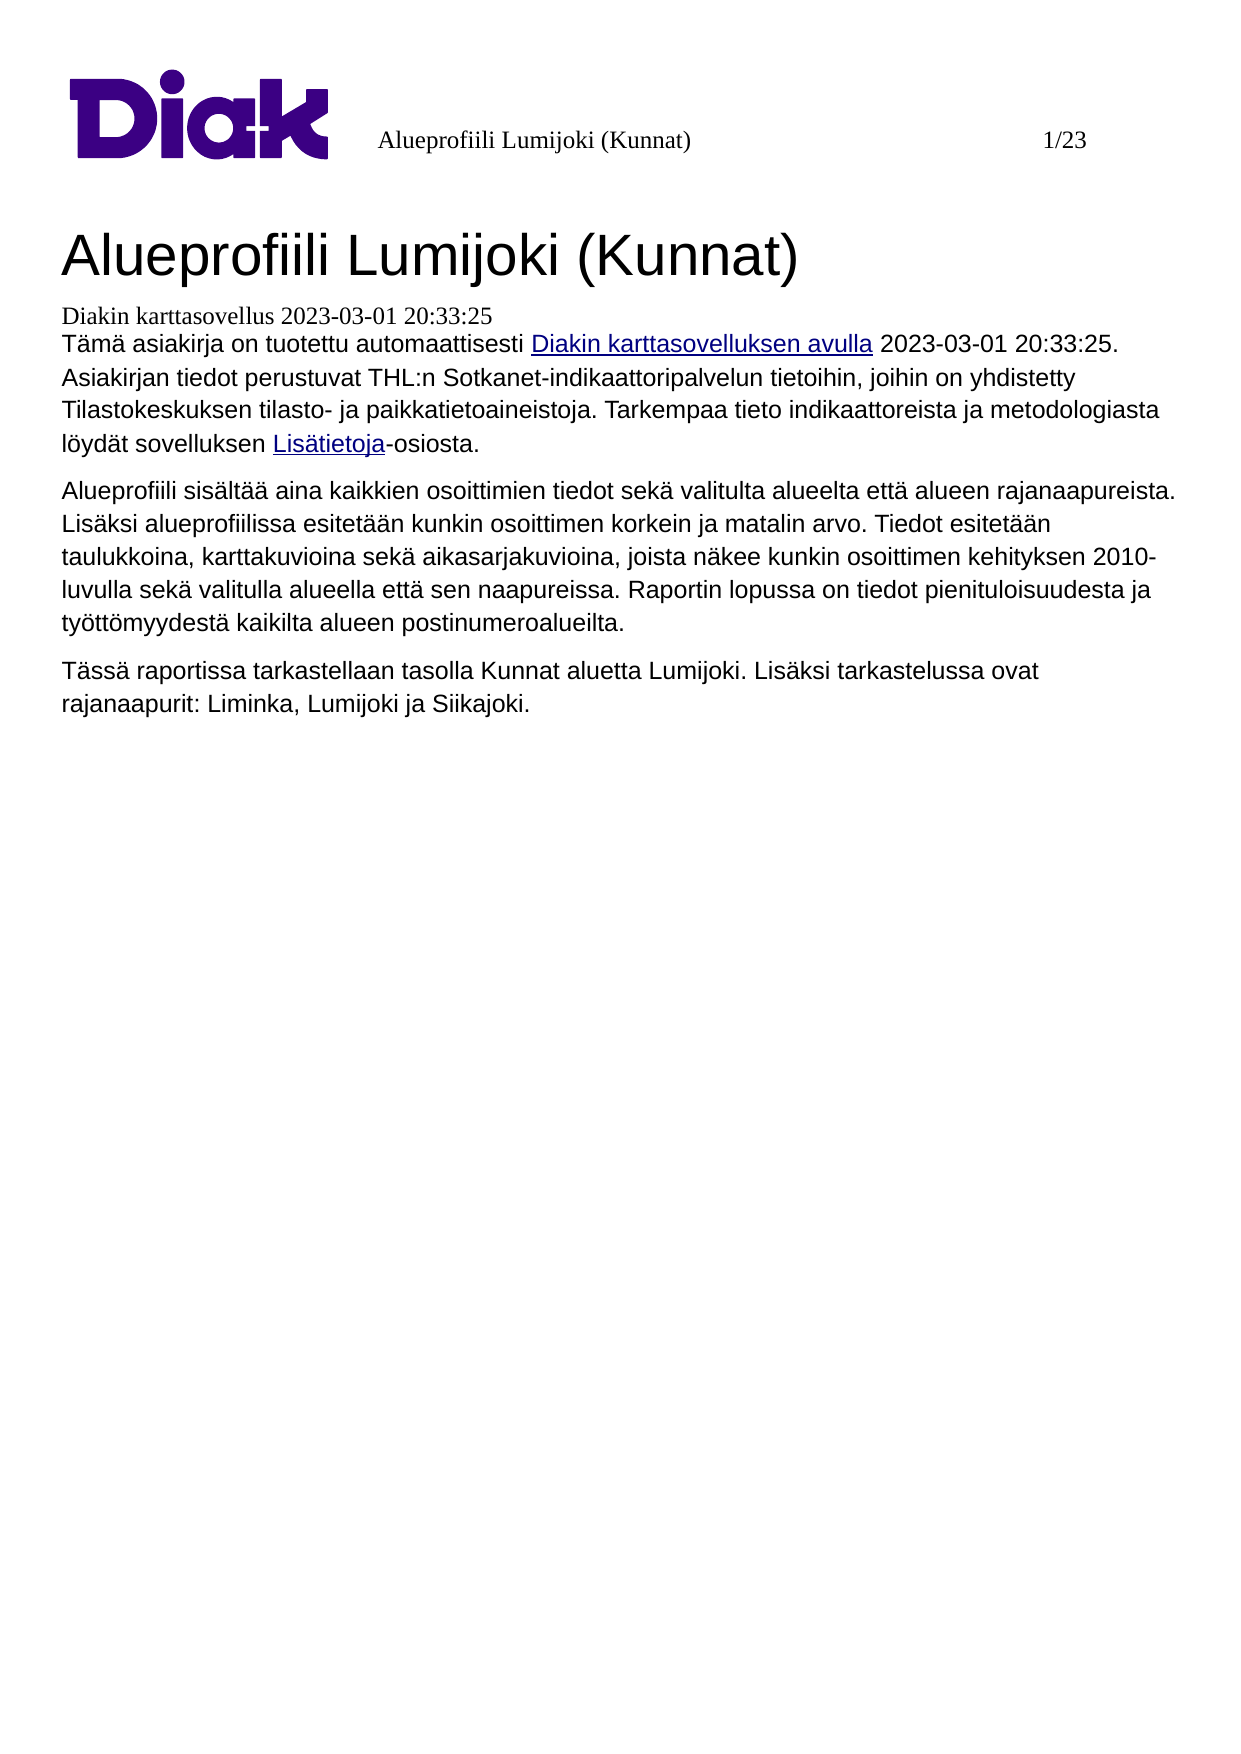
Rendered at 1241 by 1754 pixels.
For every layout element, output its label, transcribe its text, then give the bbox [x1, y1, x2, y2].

title Alueprofiili Lumijoki (Kunnat) [61, 221, 1179, 288]
text Tässä raportissa tarkastellaan tasolla Kunnat aluetta Lumijoki. Lisäksi tarkastelussa ovat rajanaapurit: Liminka, Lumijoki ja Siikajoki. [61, 656, 1179, 718]
text Alueprofiili sisältää aina kaikkien osoittimien tiedot sekä valitulta alueelta että alueen rajanaapureista. Lisäksi alueprofiilissa esitetään kunkin osoittimen korkein ja matalin arvo. Tiedot esitetään taulukkoina, karttakuvioina sekä aikasarjakuvioina, joista näkee kunkin osoittimen kehityksen 2010-luvulla sekä valitulla alueella että sen naapureissa. Raportin lopussa on tiedot pienituloisuudesta ja työttömyydestä kaikilta alueen postinumeroalueilta. [61, 476, 1179, 637]
text Diakin karttasovellus 2023-03-01 20:33:25 [61, 301, 1179, 329]
text Tämä asiakirja on tuotettu automaattisesti Diakin karttasovelluksen avulla 2023-03-01 20:33:25. Asiakirjan tiedot perustuvat THL:n Sotkanet-indikaattoripalvelun tietoihin, joihin on yhdistetty Tilastokeskuksen tilasto- ja paikkatietoaineistoja. Tarkempaa tieto indikaattoreista ja metodologiasta löydät sovelluksen Lisätietoja-osiosta. [61, 329, 1179, 457]
